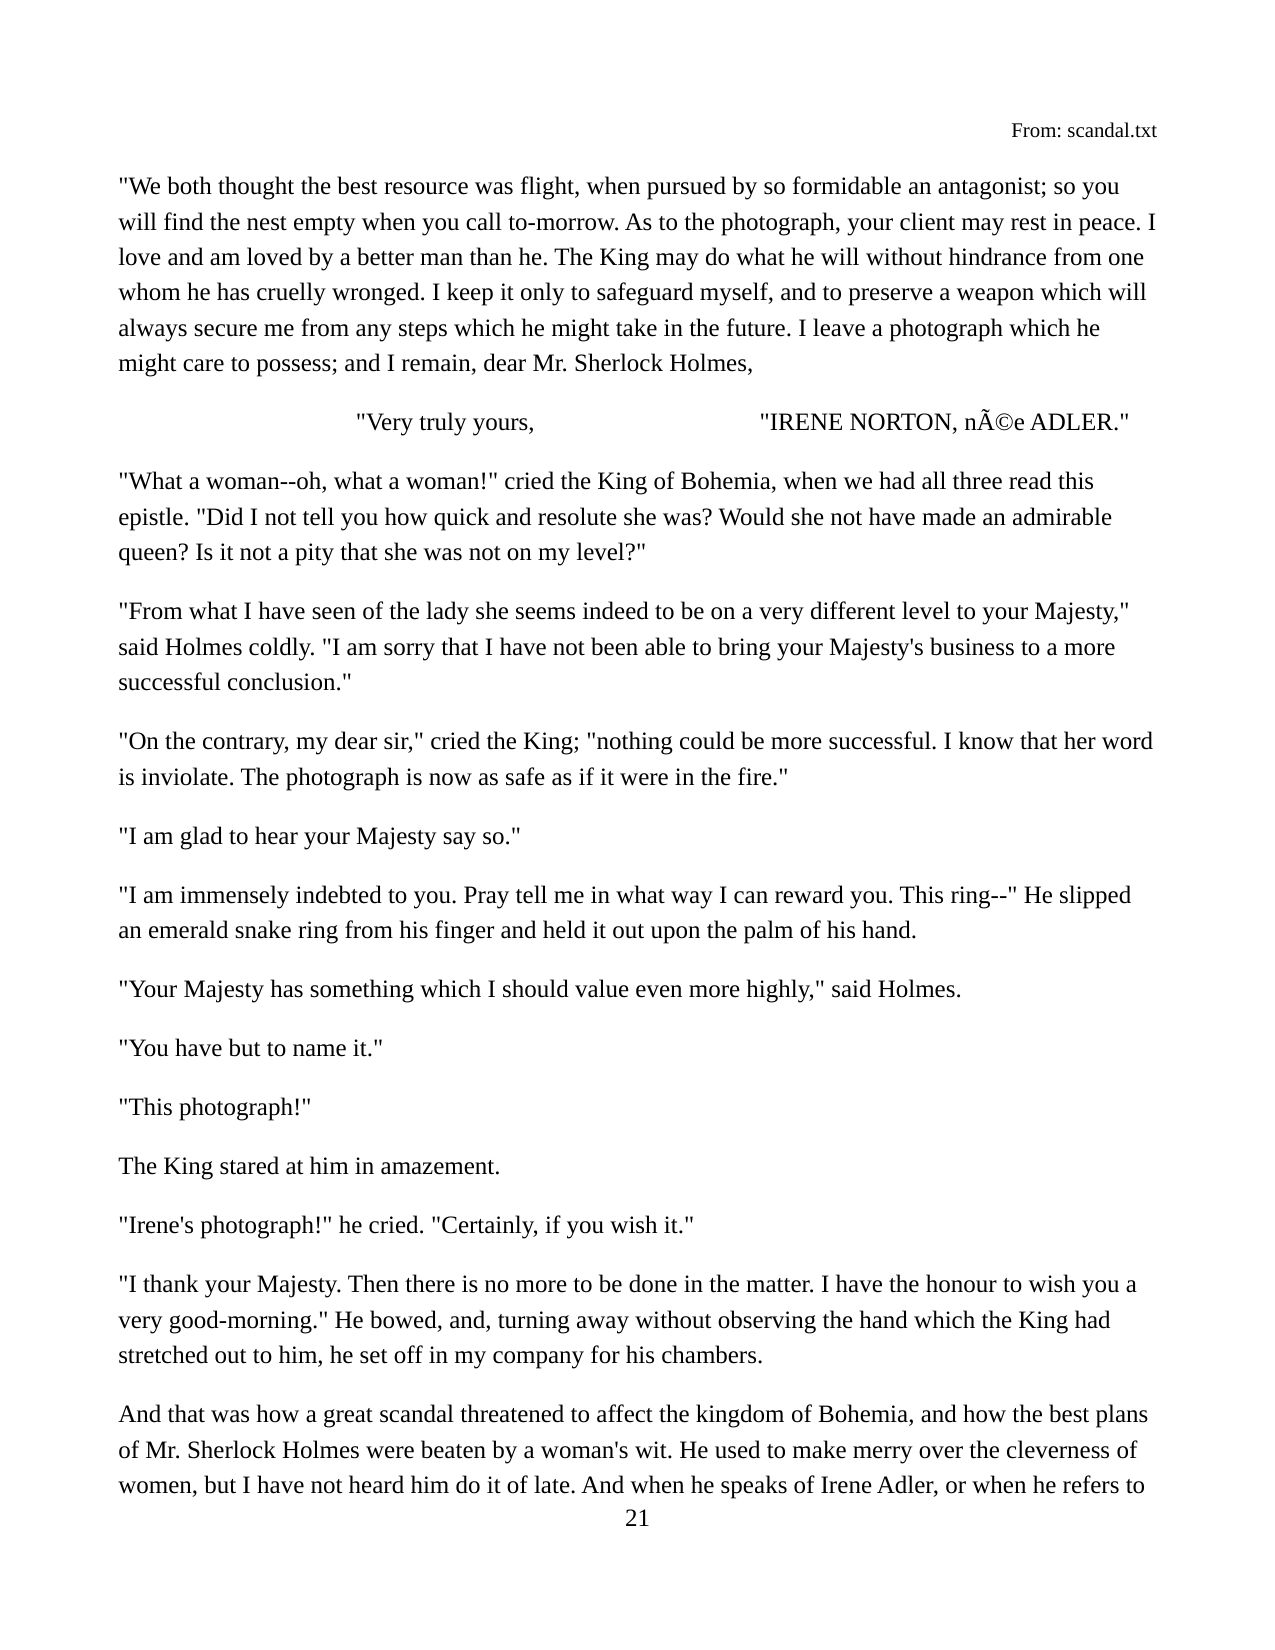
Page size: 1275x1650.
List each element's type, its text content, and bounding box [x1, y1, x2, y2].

text "Irene's photograph!" he cried. "Certainly, if you wish it." [118, 1206, 1157, 1241]
text "What a woman--oh, what a woman!" cried the King of Bohemia, when we had all three read this epistle. "Did I not tell you how quick and resolute she was? Would she not have made an admirable queen? Is it not a pity that she was not on my level?" [118, 461, 1157, 568]
text "I thank your Majesty. Then there is no more to be done in the matter. I have the honour to wish you a very good-morning." He bowed, and, turning away without observing the hand which the King had stretched out to him, he set off in my company for his chambers. [118, 1264, 1157, 1371]
text "You have but to name it." [118, 1028, 1157, 1064]
text The King stared at him in amazement. [118, 1146, 1157, 1182]
text "I am immensely indebted to you. Pray tell me in what way I can reward you. This ring--" He slipped an emerald snake ring from his finger and held it out upon the palm of his hand. [118, 875, 1157, 946]
text "We both thought the best resource was flight, when pursued by so formidable an antagonist; so you will find the nest empty when you call to-morrow. As to the photograph, your client may rest in peace. I love and am loved by a better man than he. The King may do what he will without hindrance from one whom he has cruelly wronged. I keep it only to safeguard myself, and to preserve a weapon which will always secure me from any steps which he might take in the future. I leave a photograph which he might care to possess; and I remain, dear Mr. Sherlock Holmes, [118, 166, 1157, 379]
text "Very truly yours, "IRENE NORTON, nÃ©e ADLER." [118, 402, 1157, 438]
text "From what I have seen of the lady she seems indeed to be on a very different level to your Majesty," said Holmes coldly. "I am sorry that I have not been able to bring your Majesty's business to a more successful conclusion." [118, 591, 1157, 698]
text And that was how a great scandal threatened to affect the kingdom of Bohemia, and how the best plans of Mr. Sherlock Holmes were beaten by a woman's wit. He used to make merry over the cleverness of women, but I have not heard him do it of late. And when he speaks of Irene Adler, or when he refers to [118, 1394, 1157, 1501]
text "On the contrary, my dear sir," cried the King; "nothing could be more successful. I know that her word is inviolate. The photograph is now as safe as if it were in the fire." [118, 721, 1157, 792]
text "I am glad to hear your Majesty say so." [118, 816, 1157, 851]
text "Your Majesty has something which I should value even more highly," said Holmes. [118, 969, 1157, 1005]
text "This photograph!" [118, 1087, 1157, 1123]
